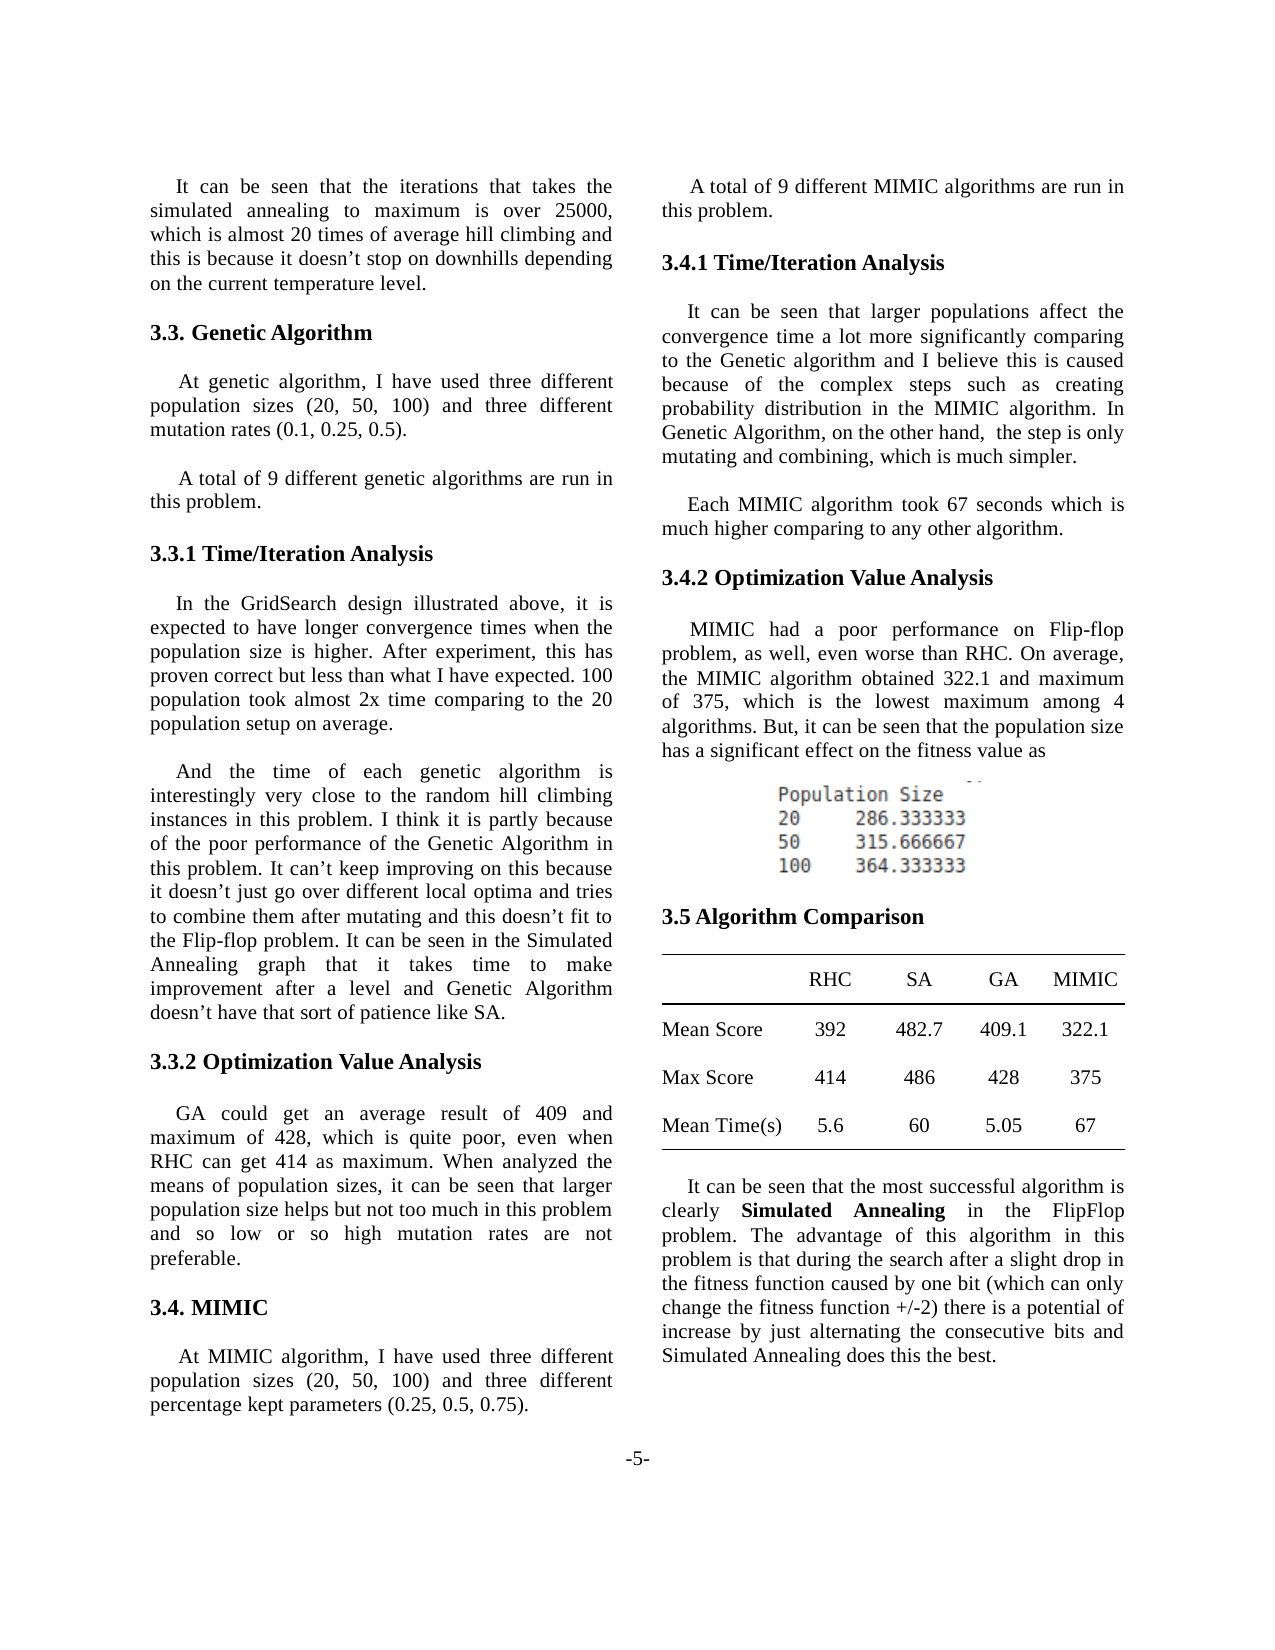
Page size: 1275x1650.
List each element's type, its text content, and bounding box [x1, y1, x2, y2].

text A total of 9 different MIMIC algorithms are run in this problem. [662, 174, 1125, 222]
table_header [662, 955, 783, 1003]
table_cell Max Score [662, 1053, 783, 1101]
table_cell 486 [877, 1053, 961, 1101]
table_header RHC [783, 955, 877, 1003]
table_cell 375 [1046, 1053, 1125, 1101]
table_cell 414 [783, 1053, 877, 1101]
text And the time of each genetic algorithm is interestingly very close to the random hill climbing instances in this problem. I think it is partly because of the poor performance of the Genetic Algorithm in this problem. It can’t keep improving on this because it doesn’t just go over different local optima and tries to combine them after mutating and this doesn’t fit to the Flip-flop problem. It can be seen in the Simulated Annealing graph that it takes time to make improvement after a level and Genetic Algorithm doesn’t have that sort of patience like SA. [150, 759, 614, 1024]
text In the GridSearch design illustrated above, it is expected to have longer convergence times when the population size is higher. After experiment, this has proven correct but less than what I have expected. 100 population took almost 2x time comparing to the 20 population setup on average. [150, 591, 614, 735]
table_header MIMIC [1046, 955, 1125, 1003]
table_cell 409.1 [961, 1005, 1046, 1053]
table_cell 428 [961, 1053, 1046, 1101]
table_cell 482.7 [877, 1005, 961, 1053]
text MIMIC had a poor performance on Flip-flop problem, as well, even worse than RHC. On average, the MIMIC algorithm obtained 322.1 and maximum of 375, which is the lowest maximum among 4 algorithms. But, it can be seen that the population size has a significant effect on the fitness value as [662, 617, 1125, 762]
text Each MIMIC algorithm took 67 seconds which is much higher comparing to any other algorithm. [662, 492, 1125, 540]
text 3.3.1 Time/Iteration Analysis [150, 540, 614, 567]
subtitle 3.5 Algorithm Comparison [662, 903, 1125, 929]
text At MIMIC algorithm, I have used three different population sizes (20, 50, 100) and three different percentage kept parameters (0.25, 0.5, 0.75). [150, 1344, 614, 1416]
subtitle 3.3. Genetic Algorithm [150, 318, 614, 345]
table_cell 5.05 [961, 1101, 1046, 1149]
table_cell 5.6 [783, 1101, 877, 1149]
text It can be seen that the most successful algorithm is clearly Simulated Annealing in the FlipFlop problem. The advantage of this algorithm in this problem is that during the search after a slight drop in the fitness function caused by one bit (which can only change the fitness function +/-2) there is a potential of increase by just alternating the consecutive bits and Simulated Annealing does this the best. [662, 1174, 1125, 1367]
text At genetic algorithm, I have used three different population sizes (20, 50, 100) and three different mutation rates (0.1, 0.25, 0.5). [150, 369, 614, 441]
table_cell 67 [1046, 1101, 1125, 1149]
picture [755, 781, 1047, 879]
table_header SA [877, 955, 961, 1003]
text 3.4.1 Time/Iteration Analysis [662, 249, 1125, 275]
text A total of 9 different genetic algorithms are run in this problem. [150, 465, 614, 513]
text 3.4.2 Optimization Value Analysis [662, 564, 1125, 591]
table_cell 60 [877, 1101, 961, 1149]
table_cell Mean Time(s) [662, 1101, 783, 1149]
table_cell 322.1 [1046, 1005, 1125, 1053]
text 3.3.2 Optimization Value Analysis [150, 1048, 614, 1074]
text It can be seen that the iterations that takes the simulated annealing to maximum is over 25000, which is almost 20 times of average hill climbing and this is because it doesn’t stop on downhills depending on the current temperature level. [150, 174, 614, 294]
table_cell Mean Score [662, 1005, 783, 1053]
text It can be seen that larger populations affect the convergence time a lot more significantly comparing to the Genetic algorithm and I believe this is caused because of the complex steps such as creating probability distribution in the MIMIC algorithm. In Genetic Algorithm, on the other hand, the step is only mutating and combining, which is much simpler. [662, 299, 1125, 468]
table_cell 392 [783, 1005, 877, 1053]
table_header GA [961, 955, 1046, 1003]
text GA could get an average result of 409 and maximum of 428, which is quite poor, even when RHC can get 414 as maximum. When analyzed the means of population sizes, it can be seen that larger population size helps but not too much in this problem and so low or so high mutation rates are not preferable. [150, 1101, 614, 1269]
subtitle 3.4. MIMIC [150, 1293, 614, 1320]
